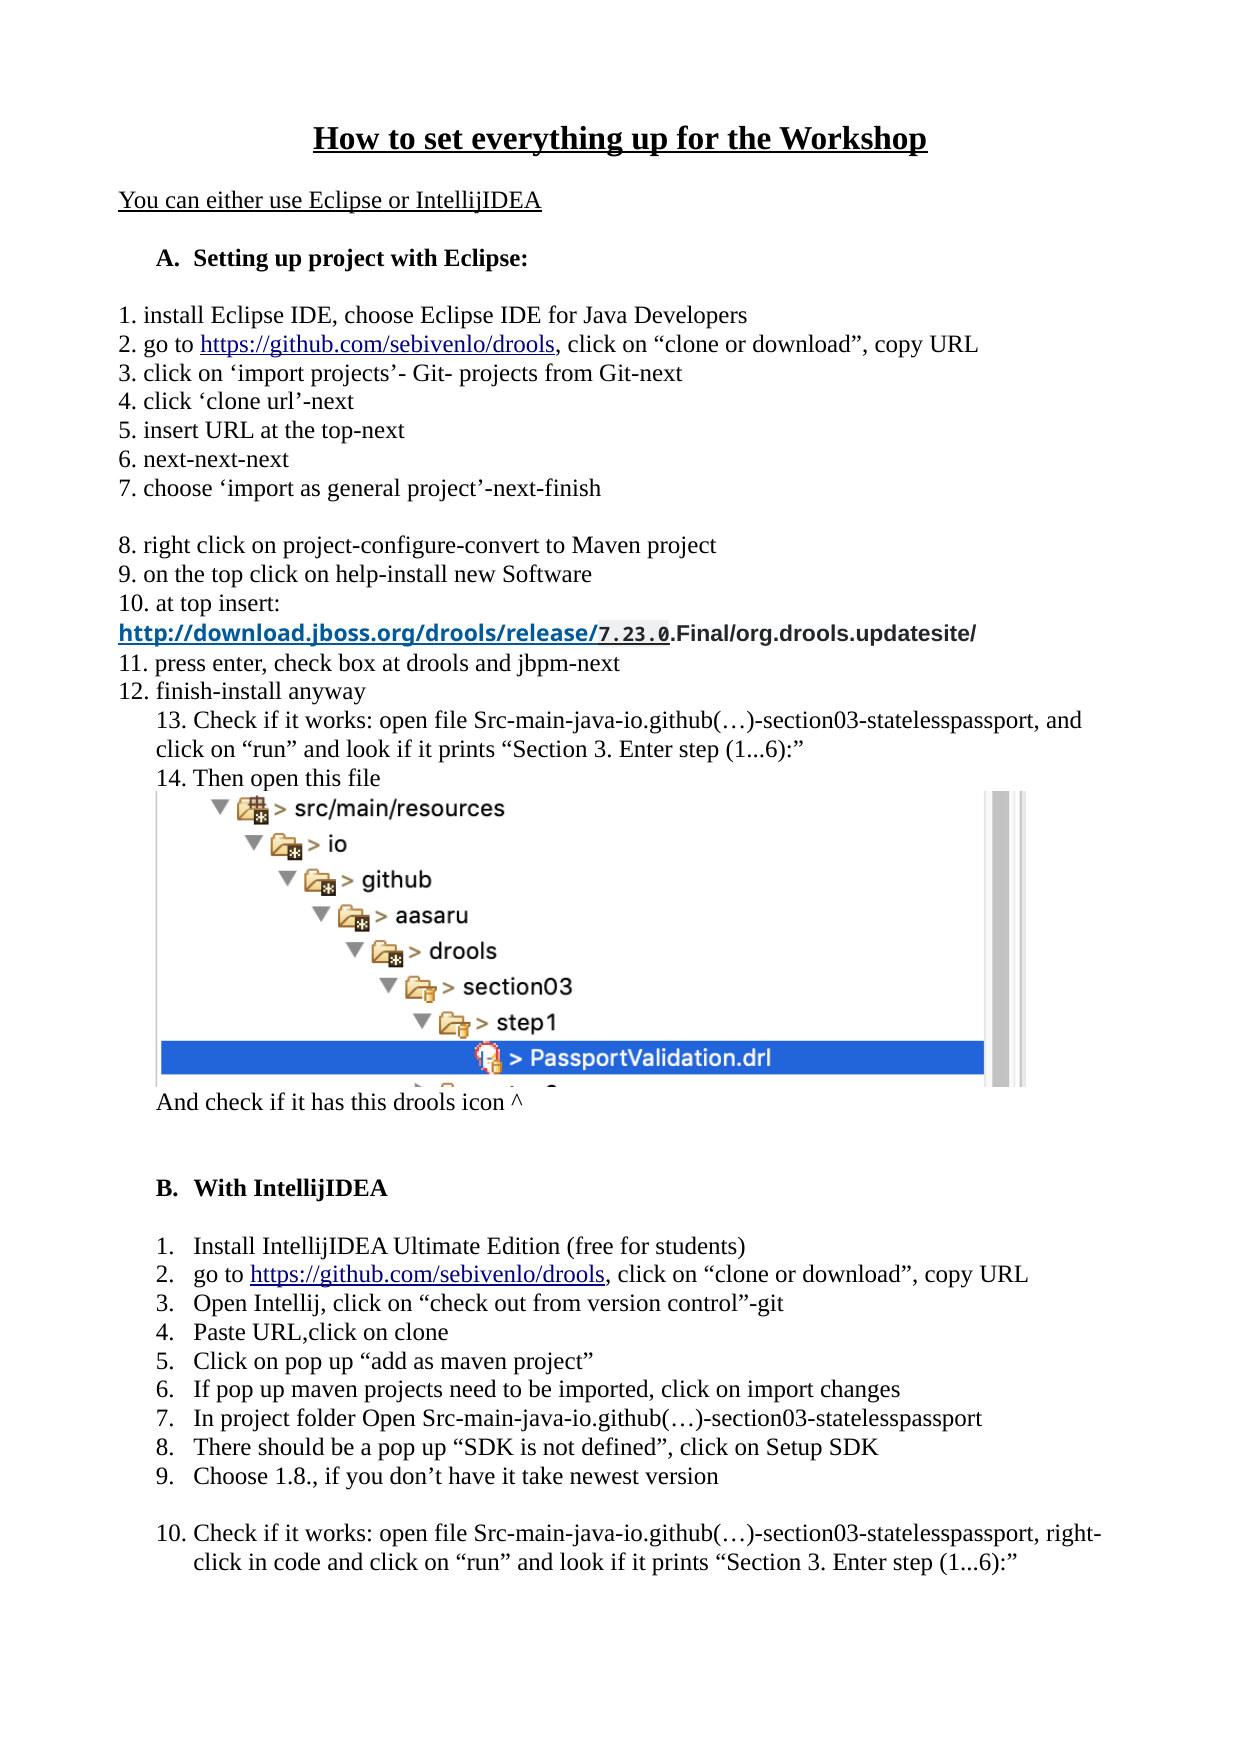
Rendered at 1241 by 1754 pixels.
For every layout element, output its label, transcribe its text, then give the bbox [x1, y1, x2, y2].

list Setting up project with Eclipse: [156, 243, 1122, 271]
list With IntellijIDEA [156, 1173, 1122, 1202]
list Open Intellij, click on “check out from version control”-git [156, 1288, 1122, 1317]
text 10. at top insert: http://download.jboss.org/drools/release/7.23.0.Final/org.drools.updatesite/ [118, 588, 1122, 648]
text 9. on the top click on help-install new Software [118, 559, 1122, 588]
list Click on pop up “add as maven project” [156, 1346, 1122, 1374]
text 1. install Eclipse IDE, choose Eclipse IDE for Java Developers [118, 300, 1122, 329]
text 11. press enter, check box at drools and jbpm-next [118, 648, 1122, 676]
text 2. go to https://github.com/sebivenlo/drools, click on “clone or download”, copy URL [118, 329, 1122, 358]
text 6. next-next-next [118, 444, 1122, 473]
list If pop up maven projects need to be imported, click on import changes [156, 1374, 1122, 1403]
text 4. click ‘clone url’-next [118, 386, 1122, 415]
list Choose 1.8., if you don’t have it take newest version [156, 1461, 1122, 1489]
text 3. click on ‘import projects’- Git- projects from Git-next [118, 358, 1122, 386]
text 8. right click on project-configure-convert to Maven project [118, 530, 1122, 559]
text 7. choose ‘import as general project’-next-finish [118, 473, 1122, 501]
text How to set everything up for the Workshop [118, 118, 1122, 156]
text You can either use Eclipse or IntellijIDEA [118, 185, 1122, 214]
text 13. Check if it works: open file Src-main-java-io.github(…)-section03-statelesspassport, and click on “run” and look if it prints “Section 3. Enter step (1...6):” [156, 705, 1122, 763]
list In project folder Open Src-main-java-io.github(…)-section03-statelesspassport [156, 1403, 1122, 1432]
list Install IntellijIDEA Ultimate Edition (free for students) [156, 1231, 1122, 1259]
list go to https://github.com/sebivenlo/drools, click on “clone or download”, copy URL [156, 1259, 1122, 1288]
text 14. Then open this file [156, 763, 1122, 1087]
list There should be a pop up “SDK is not defined”, click on Setup SDK [156, 1432, 1122, 1461]
list Paste URL,click on clone [156, 1317, 1122, 1346]
text 12. finish-install anyway [118, 676, 1122, 705]
text 5. insert URL at the top-next [118, 415, 1122, 444]
list Check if it works: open file Src-main-java-io.github(…)-section03-statelesspassport, right-click in code and click on “run” and look if it prints “Section 3. Enter step (1...6):” [156, 1518, 1122, 1576]
text And check if it has this drools icon ^ [156, 1087, 1122, 1116]
